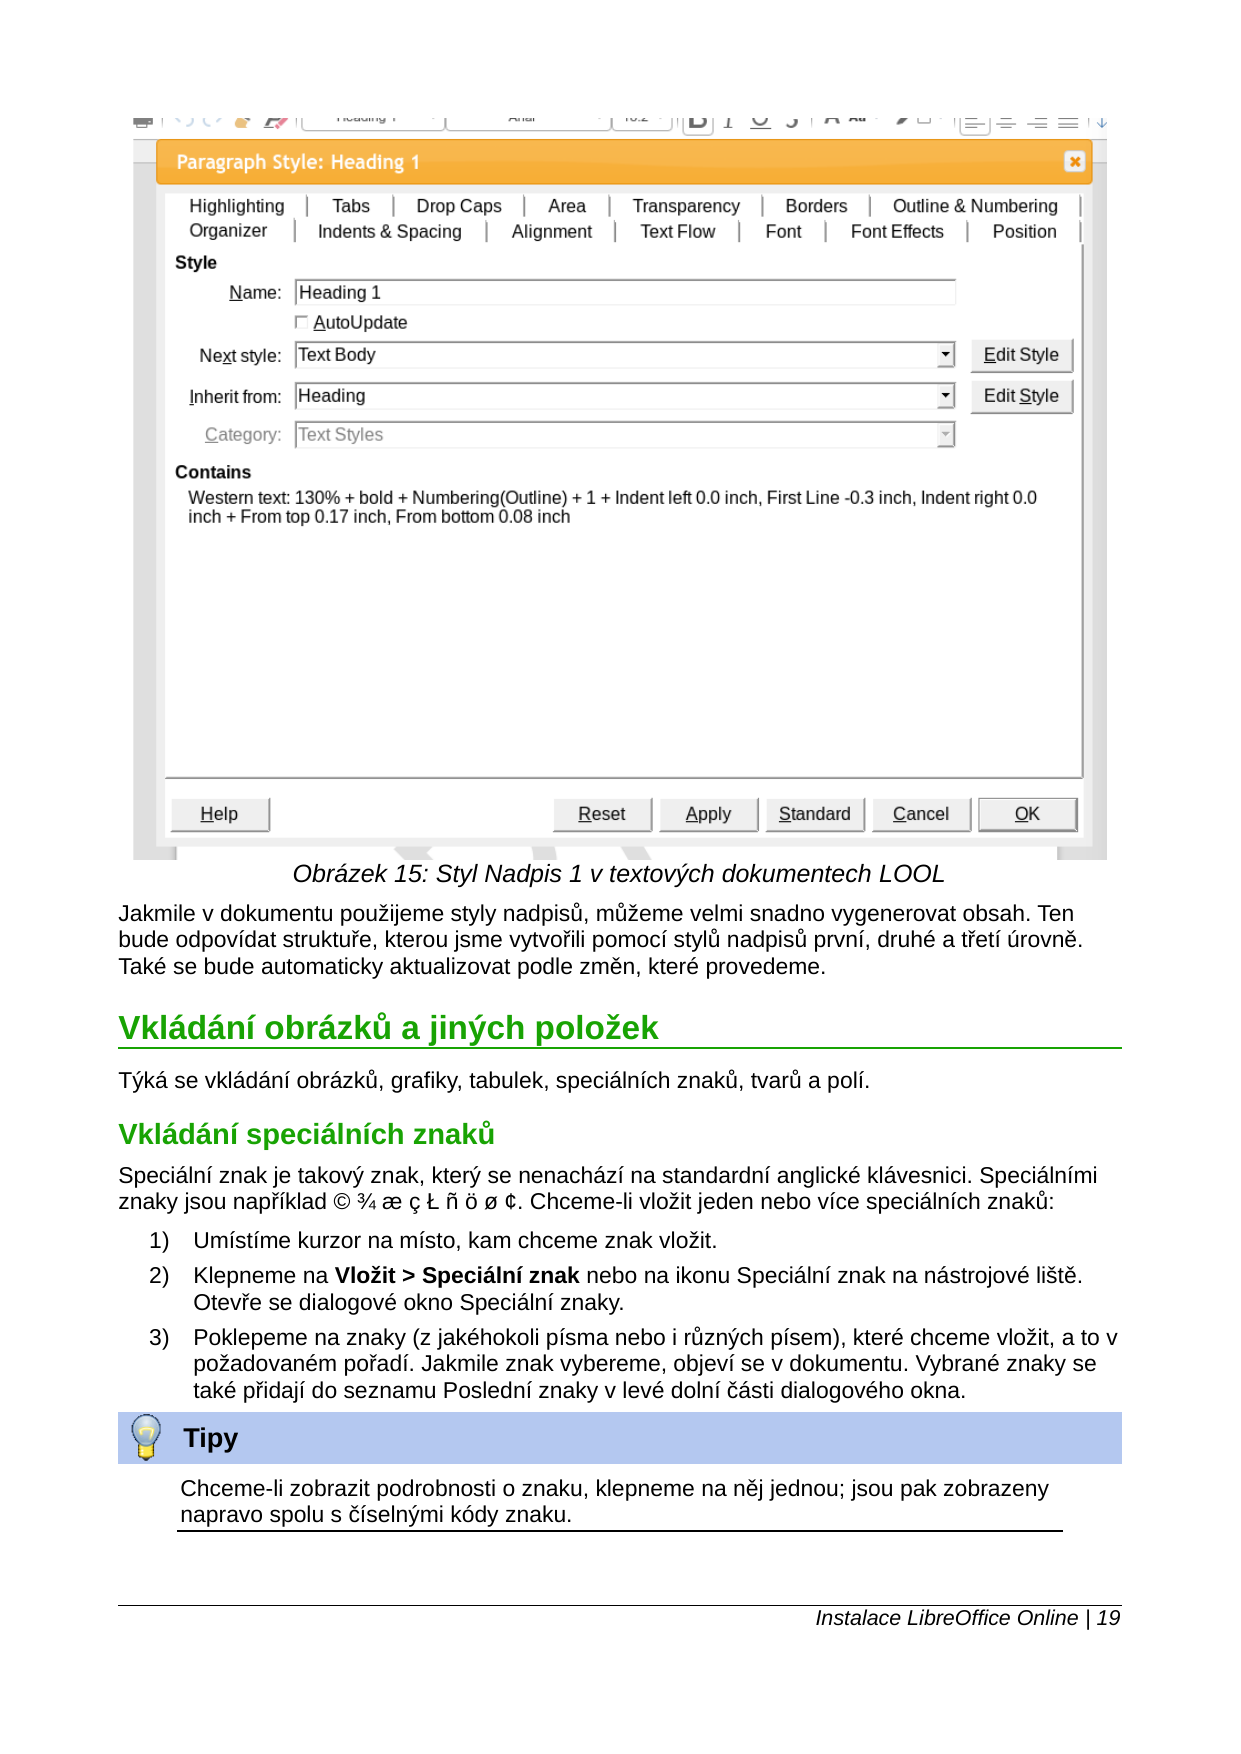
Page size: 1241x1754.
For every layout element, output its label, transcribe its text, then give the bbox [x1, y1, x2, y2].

text Týká se vkládání obrázků, grafiky, tabulek, speciálních znaků, tvarů a polí. [118, 1067, 1122, 1093]
list Speciální znak je takový znak, který se nenachází na standardní anglické klávesnici. Speciálními znaky jsou například © ¾ æ ç Ł ñ ö ø ¢. Chceme-li vložit jeden nebo více speciálních znaků: [118, 1162, 1122, 1215]
list Klepneme na Vložit > Speciální znak nebo na ikonu Speciální znak na nástrojové liště. Otevře se dialogové okno Speciální znaky. [169, 1262, 1122, 1315]
text Chceme-li zobrazit podrobnosti o znaku, klepneme na něj jednou; jsou pak zobrazeny napravo spolu s číselnými kódy znaku. [177, 1472, 1063, 1530]
subtitle Vkládání speciálních znaků [118, 1117, 1122, 1150]
list Poklepeme na znaky (z jakéhokoli písma nebo i různých písem), které chceme vložit, a to v požadovaném pořadí. Jakmile znak vybereme, objeví se v dokumentu. Vybrané znaky se také přidají do seznamu Poslední znaky v levé dolní části dialogového okna. [169, 1324, 1122, 1403]
picture [133, 118, 1107, 860]
text Obrázek 15: Styl Nadpis 1 v textových dokumentech LOOL [118, 118, 1122, 888]
picture [119, 1412, 170, 1464]
text Jakmile v dokumentu použijeme styly nadpisů, můžeme velmi snadno vygenerovat obsah. Ten bude odpovídat struktuře, kterou jsme vytvořili pomocí stylů nadpisů první, druhé a třetí úrovně. Také se bude automaticky aktualizovat podle změn, které provedeme. [118, 900, 1122, 979]
subtitle Tipy [170, 1412, 1122, 1464]
list Umístíme kurzor na místo, kam chceme znak vložit. [169, 1227, 1122, 1253]
subtitle Vkládání obrázků a jiných položek [118, 1008, 1122, 1047]
